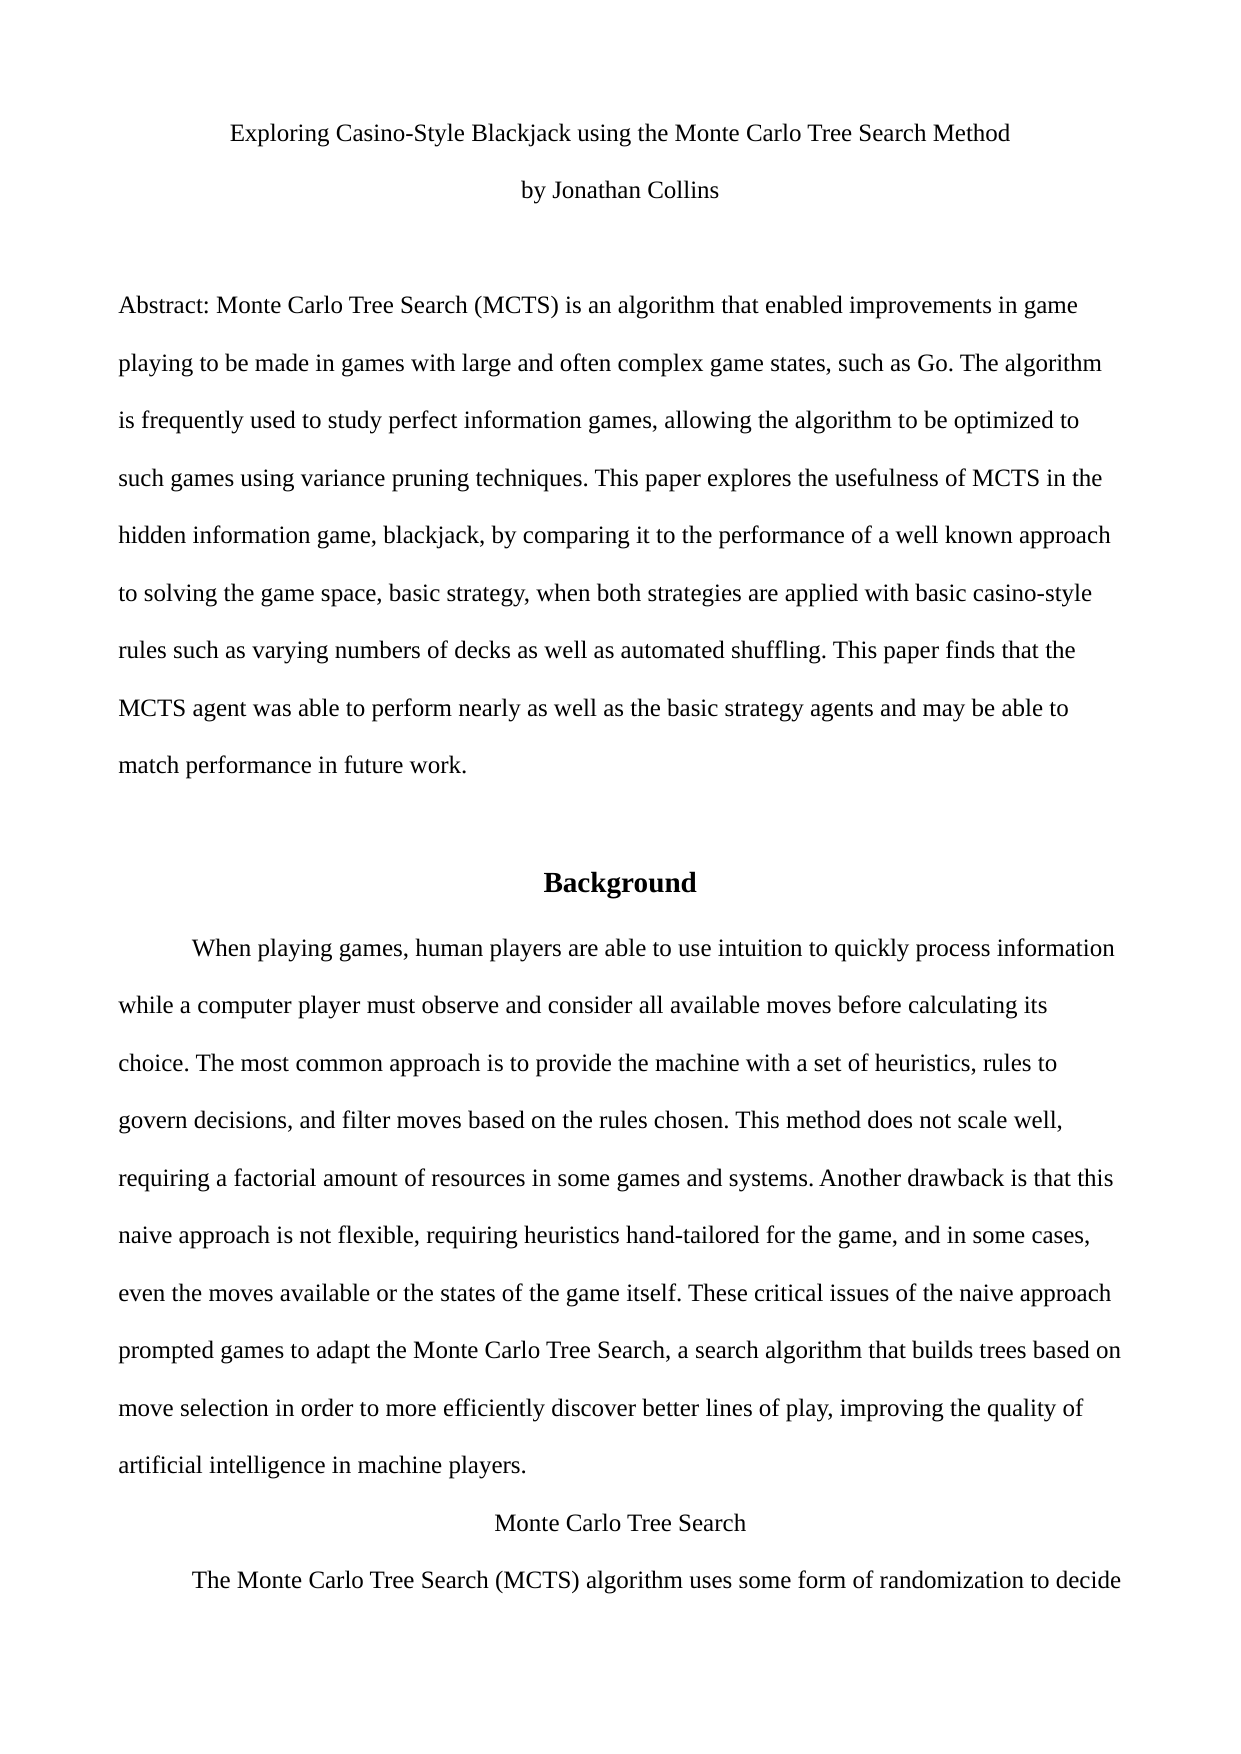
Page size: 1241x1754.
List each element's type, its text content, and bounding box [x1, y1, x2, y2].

text The Monte Carlo Tree Search (MCTS) algorithm uses some form of randomization to decide [118, 1565, 1122, 1594]
text Monte Carlo Tree Search [118, 1508, 1122, 1536]
text by Jonathan Collins [118, 176, 1122, 204]
text Exploring Casino-Style Blackjack using the Monte Carlo Tree Search Method [118, 118, 1122, 147]
text Abstract: Monte Carlo Tree Search (MCTS) is an algorithm that enabled improvements in game playing to be made in games with large and often complex game states, such as Go. The algorithm is frequently used to study perfect information games, allowing the algorithm to be optimized to such games using variance pruning techniques. This paper explores the usefulness of MCTS in the hidden information game, blackjack, by comparing it to the performance of a well known approach to solving the game space, basic strategy, when both strategies are applied with basic casino-style rules such as varying numbers of decks as well as automated shuffling. This paper finds that the MCTS agent was able to perform nearly as well as the basic strategy agents and may be able to match performance in future work. [118, 291, 1122, 779]
text Background [118, 866, 1122, 899]
text When playing games, human players are able to use intuition to quickly process information while a computer player must observe and consider all available moves before calculating its choice. The most common approach is to provide the machine with a set of heuristics, rules to govern decisions, and filter moves based on the rules chosen. This method does not scale well, requiring a factorial amount of resources in some games and systems. Another drawback is that this naive approach is not flexible, requiring heuristics hand-tailored for the game, and in some cases, even the moves available or the states of the game itself. These critical issues of the naive approach prompted games to adapt the Monte Carlo Tree Search, a search algorithm that builds trees based on move selection in order to more efficiently discover better lines of play, improving the quality of artificial intelligence in machine players. [118, 933, 1122, 1479]
